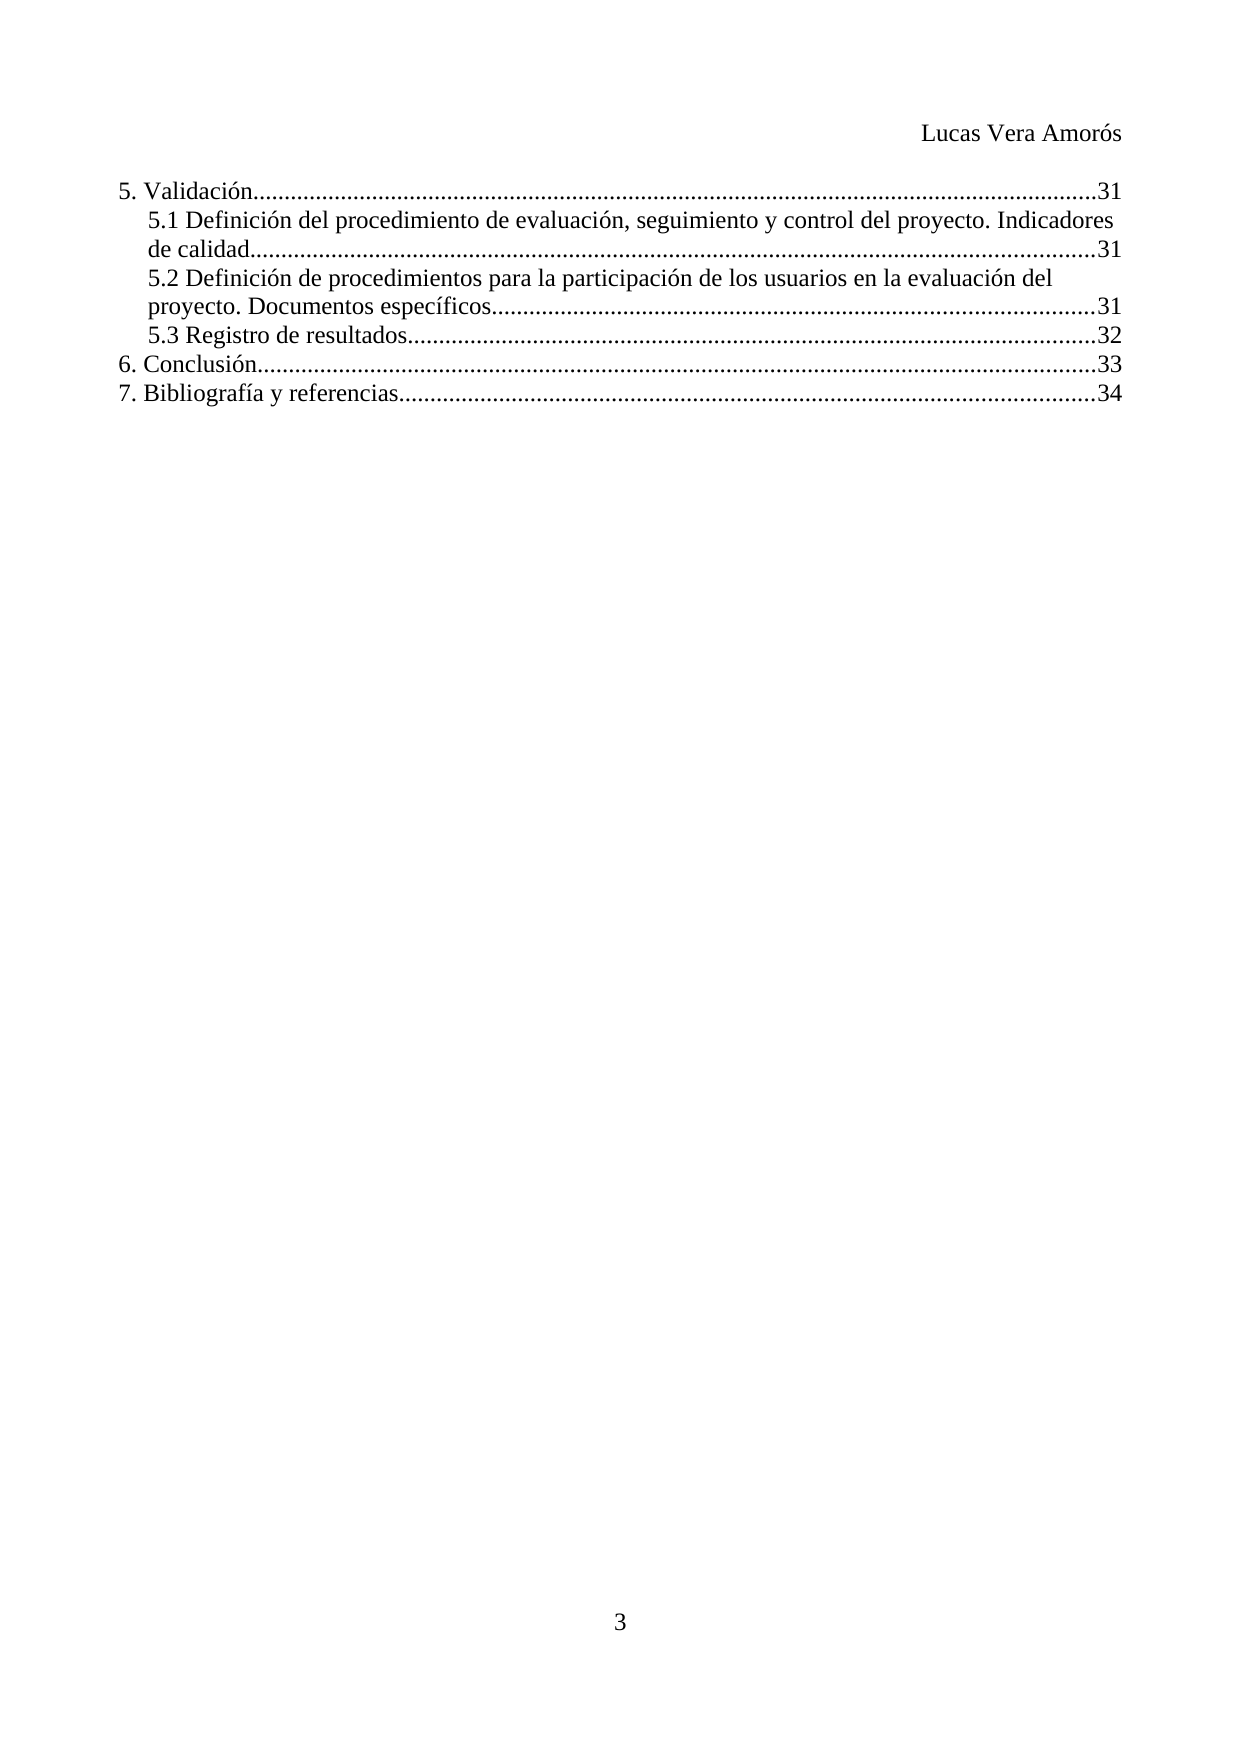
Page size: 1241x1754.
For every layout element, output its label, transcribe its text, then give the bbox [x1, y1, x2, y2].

text 6. Conclusión 33 [118, 349, 1122, 378]
text 5. Validación 31 [118, 176, 1122, 205]
text 5.1 Definición del procedimiento de evaluación, seguimiento y control del proyecto. Indicadores de calidad. 31 [148, 205, 1122, 263]
text 5.3 Registro de resultados 32 [148, 320, 1122, 349]
text 5.2 Definición de procedimientos para la participación de los usuarios en la evaluación del proyecto. Documentos específicos. 31 [148, 263, 1122, 320]
text 7. Bibliografía y referencias 34 [118, 378, 1122, 406]
